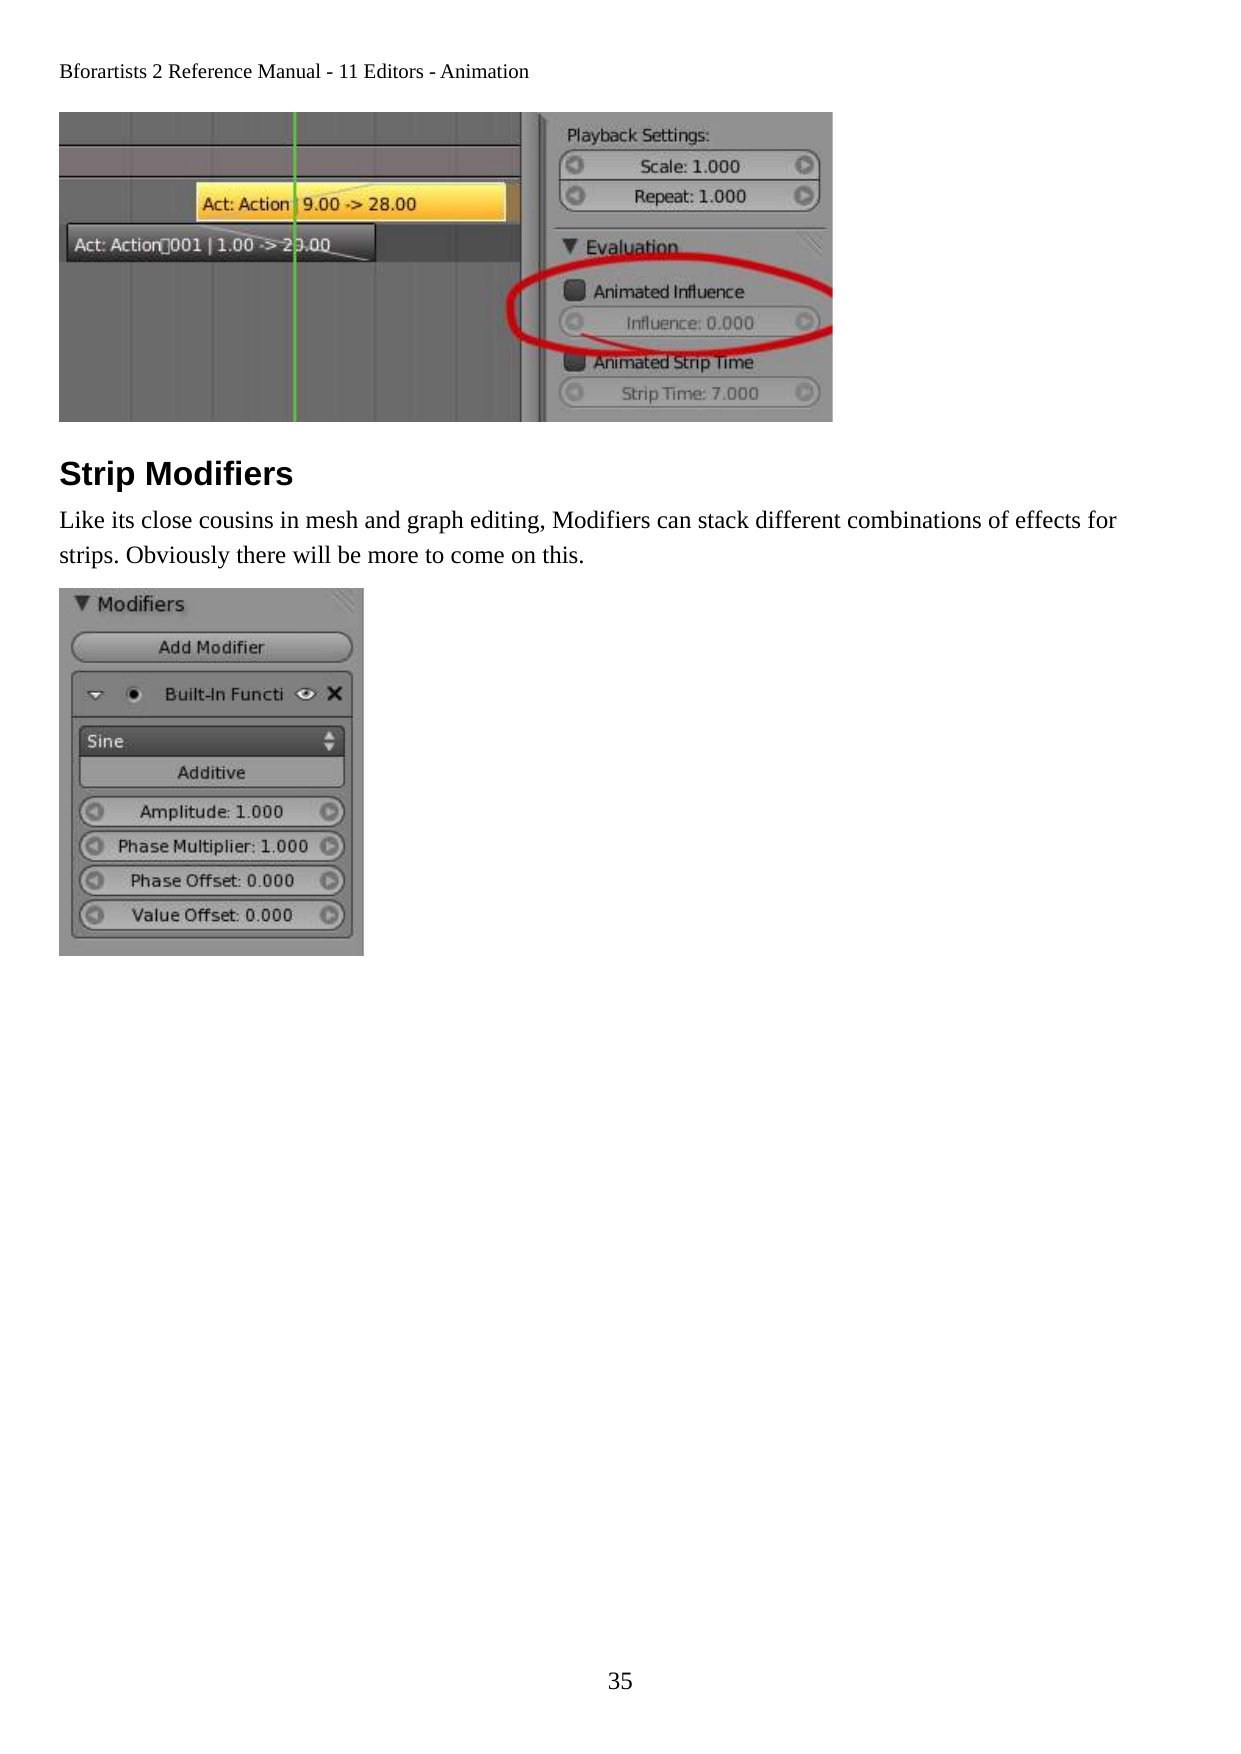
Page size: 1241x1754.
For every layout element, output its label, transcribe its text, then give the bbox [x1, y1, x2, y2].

picture [59, 588, 364, 956]
picture [59, 112, 833, 422]
text Like its close cousins in mesh and graph editing, Modifiers can stack different combinations of effects for strips. Obviously there will be more to come on this. [59, 505, 1181, 568]
subtitle Strip Modifiers [59, 454, 1181, 493]
